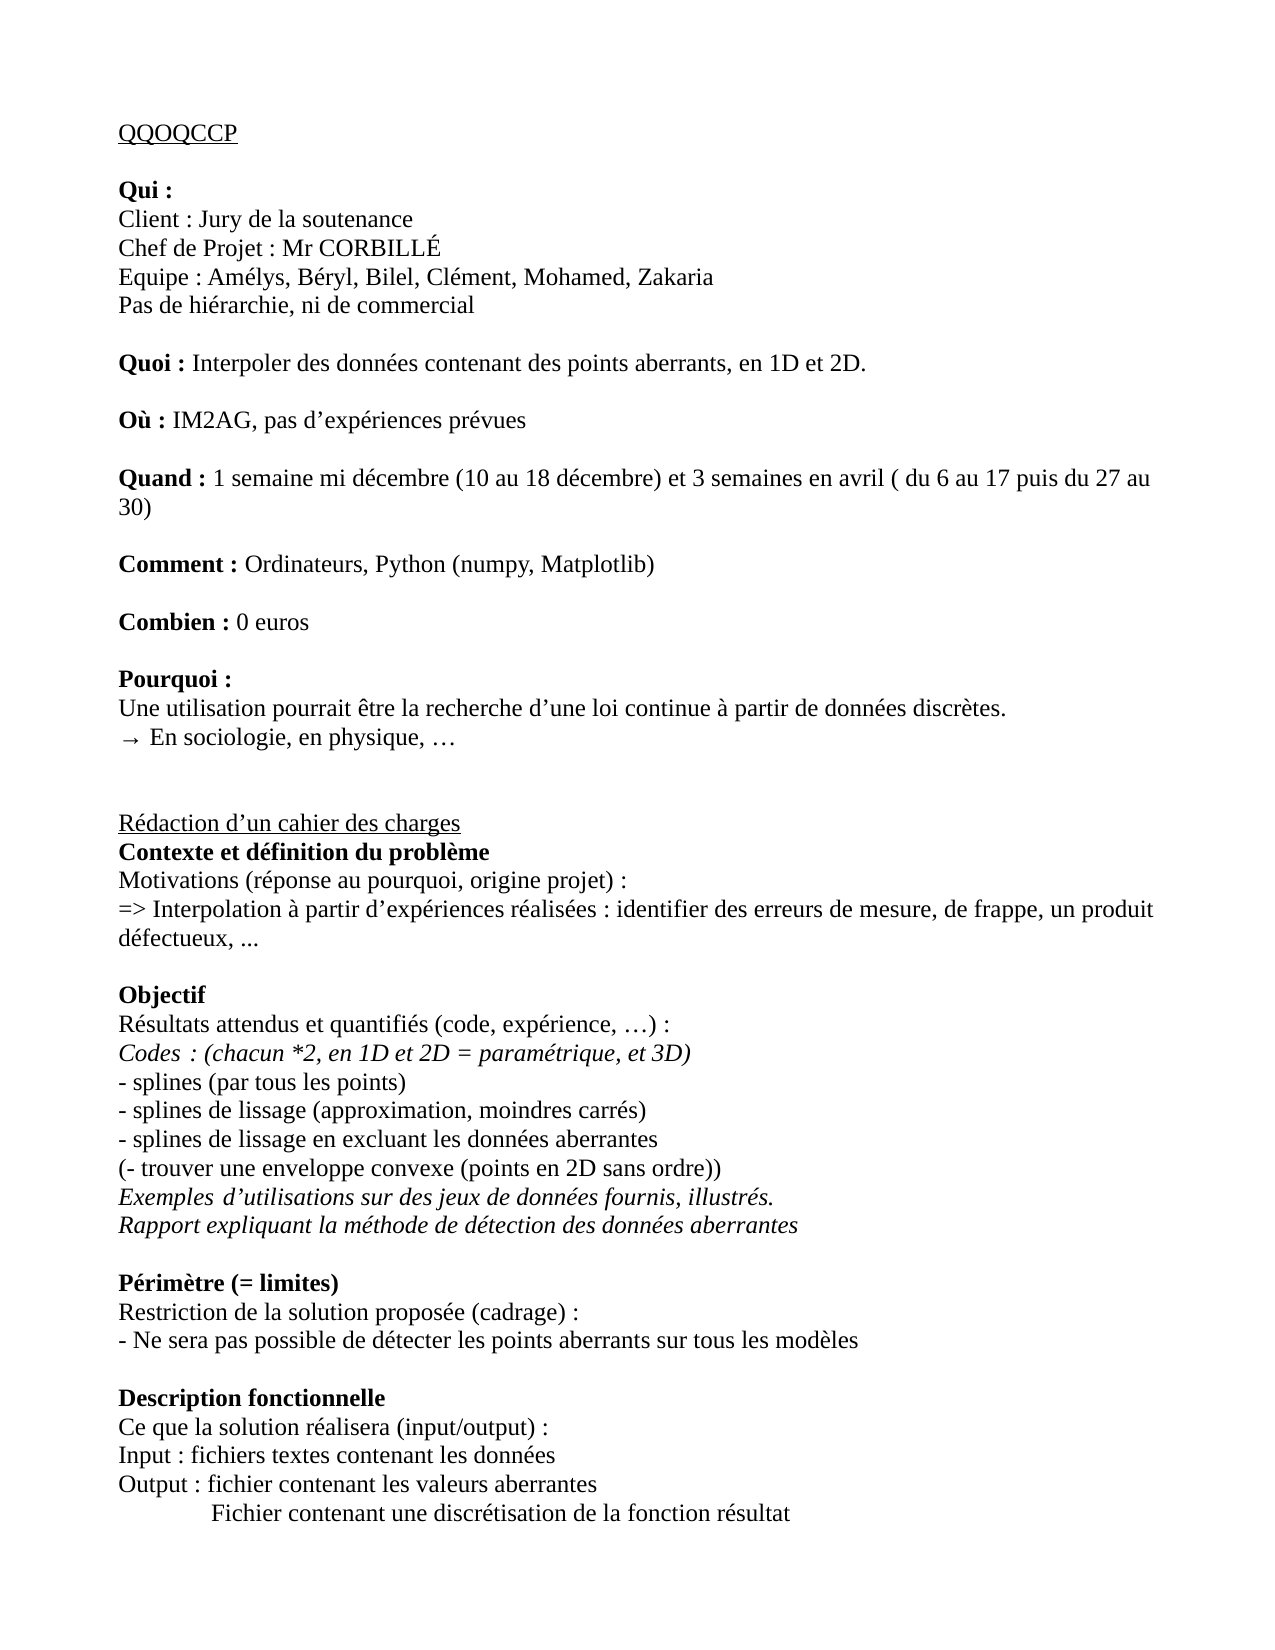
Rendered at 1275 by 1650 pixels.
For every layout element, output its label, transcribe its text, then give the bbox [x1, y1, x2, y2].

text - splines (par tous les points) [118, 1067, 1157, 1096]
text Ce que la solution réalisera (input/output) : [118, 1412, 1157, 1441]
text (- trouver une enveloppe convexe (points en 2D sans ordre)) [118, 1153, 1157, 1182]
text Une utilisation pourrait être la recherche d’une loi continue à partir de données discrètes. [118, 693, 1157, 722]
text => Interpolation à partir d’expériences réalisées : identifier des erreurs de mesure, de frappe, un produit défectueux, ... [118, 894, 1157, 952]
text Client : Jury de la soutenance [118, 204, 1157, 233]
text QQOQCCP [118, 118, 1157, 147]
text Description fonctionnelle [118, 1383, 1157, 1412]
text Fichier contenant une discrétisation de la fonction résultat [118, 1498, 1157, 1527]
text Chef de Projet : Mr CORBILLÉ [118, 233, 1157, 262]
text Equipe : Amélys, Béryl, Bilel, Clément, Mohamed, Zakaria [118, 262, 1157, 291]
text Output : fichier contenant les valeurs aberrantes [118, 1469, 1157, 1498]
text Quand : 1 semaine mi décembre (10 au 18 décembre) et 3 semaines en avril ( du 6 au 17 puis du 27 au 30) [118, 463, 1157, 521]
text Rapport expliquant la méthode de détection des données aberrantes [118, 1211, 1157, 1239]
text Où : IM2AG, pas d’expériences prévues [118, 406, 1157, 434]
text Pourquoi : [118, 664, 1157, 693]
text Rédaction d’un cahier des charges [118, 808, 1157, 837]
text Contexte et définition du problème [118, 837, 1157, 866]
text - Ne sera pas possible de détecter les points aberrants sur tous les modèles [118, 1326, 1157, 1354]
text Exemples d’utilisations sur des jeux de données fournis, illustrés. [118, 1182, 1157, 1211]
text Quoi : Interpoler des données contenant des points aberrants, en 1D et 2D. [118, 348, 1157, 377]
text Codes : (chacun *2, en 1D et 2D = paramétrique, et 3D) [118, 1038, 1157, 1067]
text Pas de hiérarchie, ni de commercial [118, 291, 1157, 319]
text Combien : 0 euros [118, 607, 1157, 636]
text - splines de lissage en excluant les données aberrantes [118, 1124, 1157, 1153]
text Qui : [118, 176, 1157, 204]
text Restriction de la solution proposée (cadrage) : [118, 1297, 1157, 1326]
text Comment : Ordinateurs, Python (numpy, Matplotlib) [118, 549, 1157, 578]
text - splines de lissage (approximation, moindres carrés) [118, 1096, 1157, 1124]
text Périmètre (= limites) [118, 1268, 1157, 1297]
text Objectif [118, 981, 1157, 1009]
text → En sociologie, en physique, … [118, 722, 1157, 751]
text Motivations (réponse au pourquoi, origine projet) : [118, 866, 1157, 894]
text Résultats attendus et quantifiés (code, expérience, …) : [118, 1009, 1157, 1038]
text Input : fichiers textes contenant les données [118, 1441, 1157, 1469]
